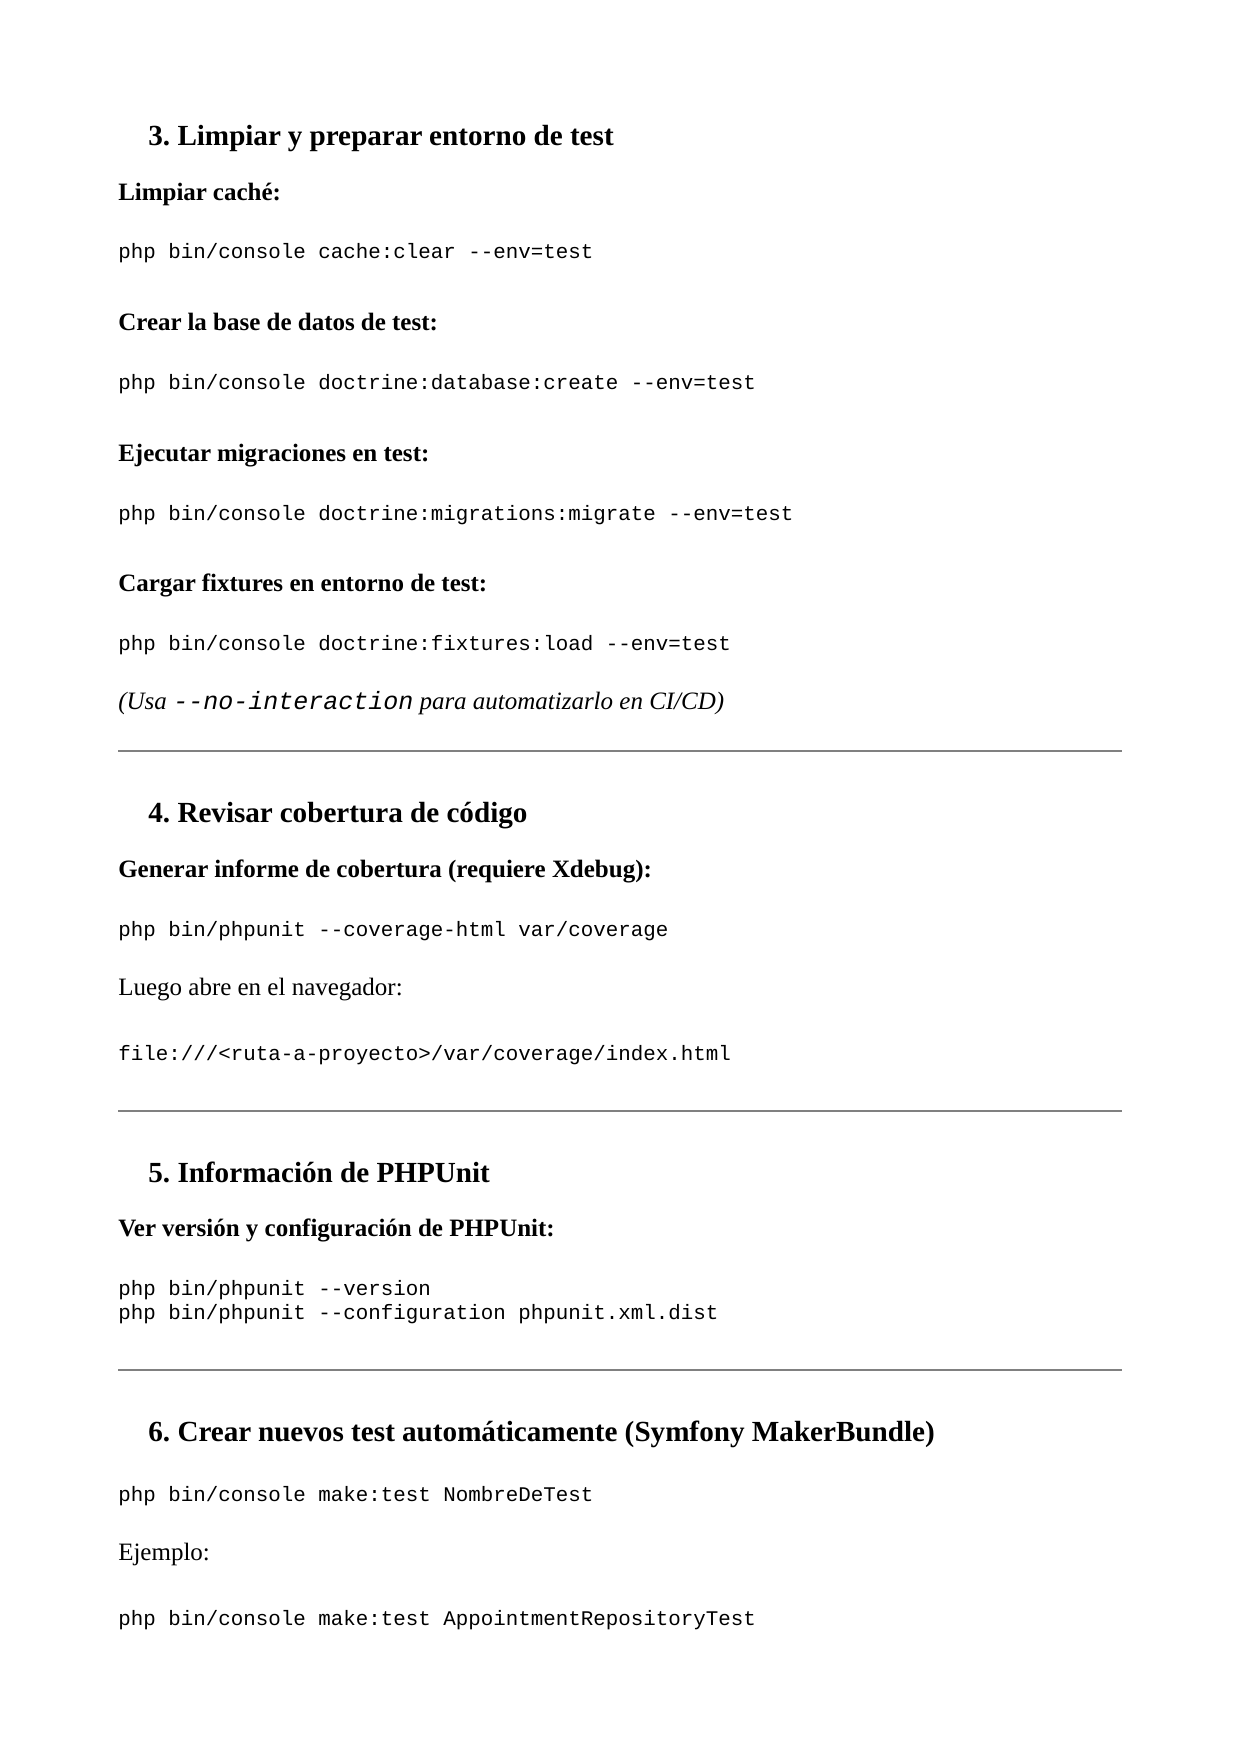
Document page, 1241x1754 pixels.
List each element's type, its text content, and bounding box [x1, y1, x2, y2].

text php bin/console doctrine:database:create --env=test [118, 372, 1122, 396]
subtitle Ver versión y configuración de PHPUnit: [118, 1213, 1122, 1242]
text php bin/phpunit --configuration phpunit.xml.dist [118, 1302, 1122, 1326]
text php bin/console make:test NombreDeTest [118, 1484, 1122, 1507]
text Luego abre en el navegador: [118, 972, 1122, 1000]
text php bin/console doctrine:fixtures:load --env=test [118, 633, 1122, 657]
subtitle Limpiar caché: [118, 177, 1122, 205]
subtitle 🔹 5. Información de PHPUnit [118, 1155, 1122, 1188]
text php bin/phpunit --version [118, 1278, 1122, 1302]
subtitle Crear la base de datos de test: [118, 307, 1122, 336]
subtitle Ejecutar migraciones en test: [118, 438, 1122, 466]
subtitle Cargar fixtures en entorno de test: [118, 568, 1122, 597]
text Ejemplo: [118, 1537, 1122, 1566]
subtitle 🔹 3. Limpiar y preparar entorno de test [118, 118, 1122, 152]
text php bin/console make:test AppointmentRepositoryTest [118, 1608, 1122, 1632]
text php bin/console cache:clear --env=test [118, 242, 1122, 265]
subtitle 🔹 4. Revisar cobertura de código [118, 795, 1122, 829]
subtitle 🔹 6. Crear nuevos test automáticamente (Symfony MakerBundle) [118, 1414, 1122, 1447]
text php bin/console doctrine:migrations:migrate --env=test [118, 503, 1122, 526]
text (Usa --no-interaction para automatizarlo en CI/CD) [118, 686, 1122, 717]
text php bin/phpunit --coverage-html var/coverage [118, 918, 1122, 942]
text file:///<ruta-a-proyecto>/var/coverage/index.html [118, 1043, 1122, 1067]
subtitle Generar informe de cobertura (requiere Xdebug): [118, 854, 1122, 882]
